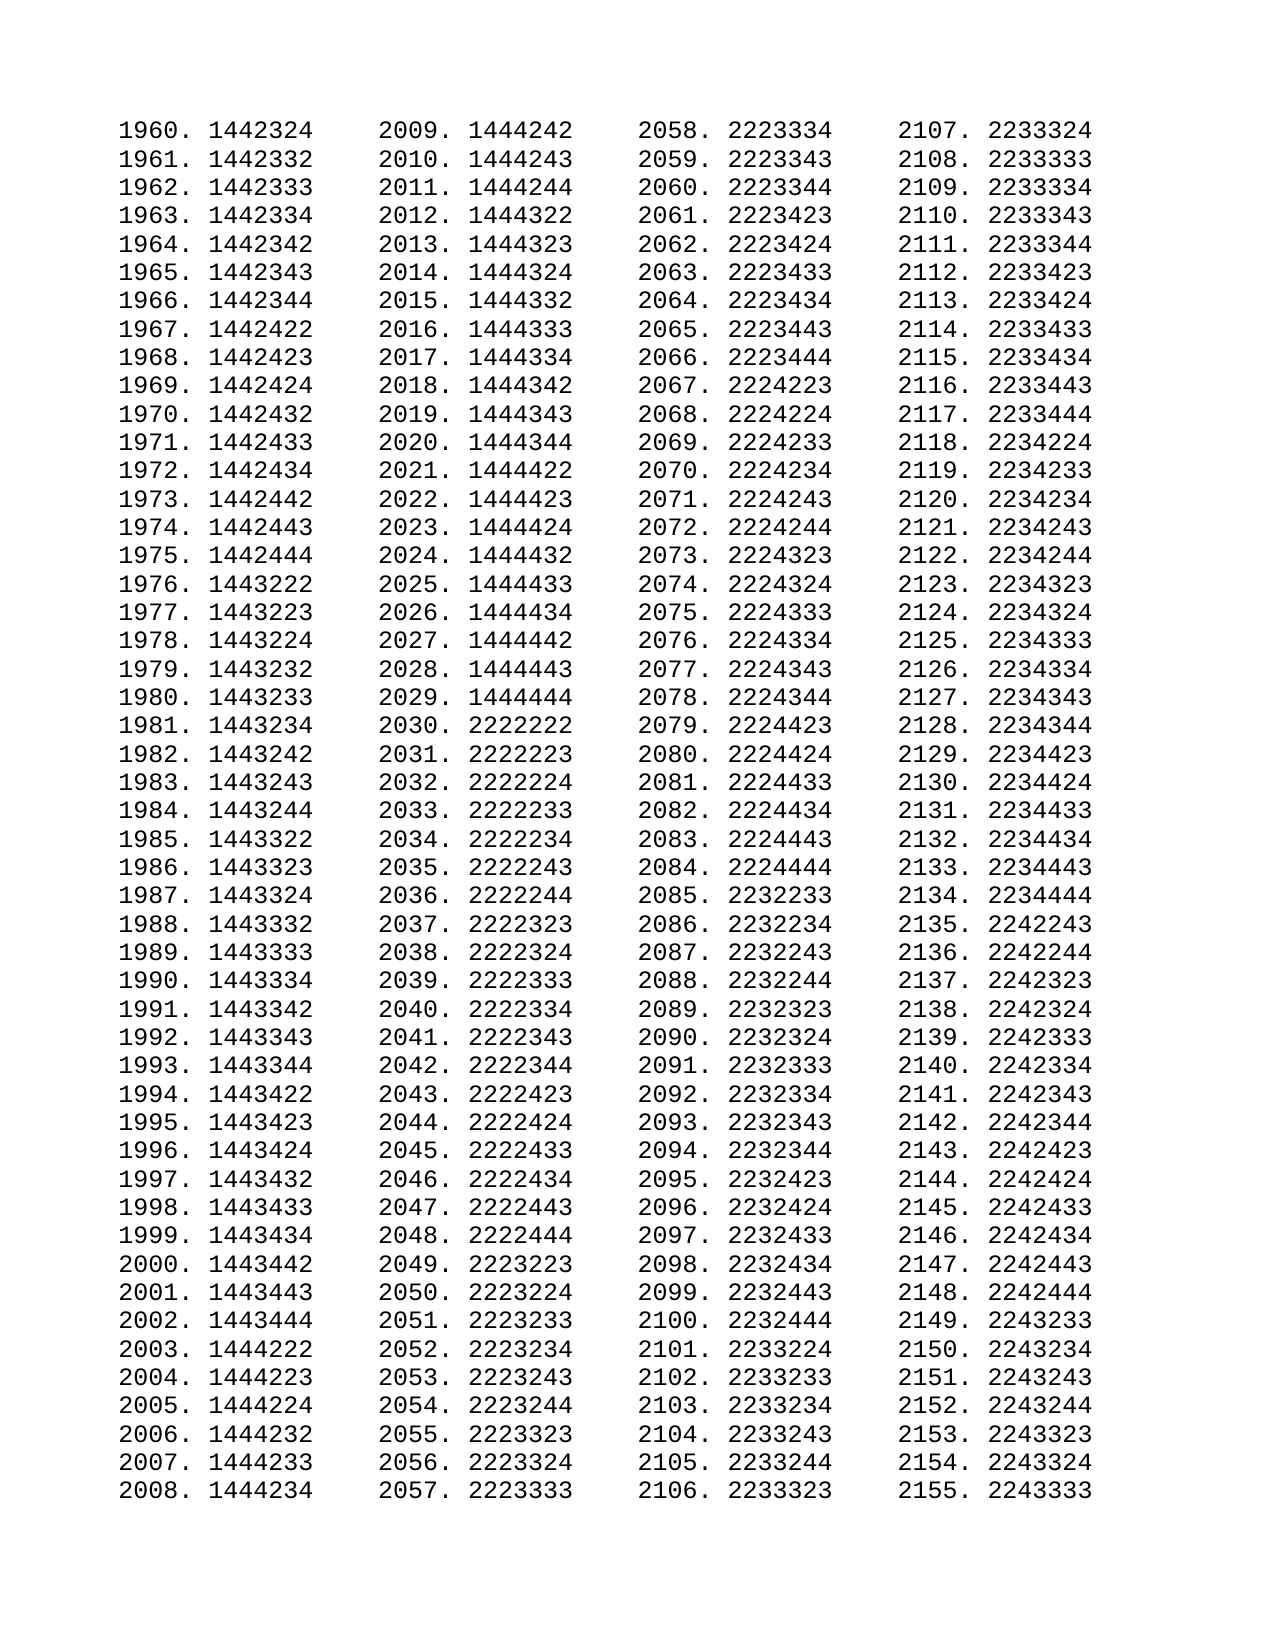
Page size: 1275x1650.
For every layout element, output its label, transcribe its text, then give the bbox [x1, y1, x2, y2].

text 1997. 1443432 [118, 1166, 378, 1195]
text 2065. 2223443 [637, 316, 897, 345]
text 2136. 2242244 [897, 940, 1157, 968]
text 2102. 2233233 [637, 1365, 897, 1393]
text 2009. 1444242 [378, 118, 637, 146]
text 2100. 2232444 [637, 1308, 897, 1336]
text 2074. 2224324 [637, 571, 897, 600]
text 2000. 1443442 [118, 1251, 378, 1280]
text 2106. 2233323 [637, 1478, 897, 1506]
text 2049. 2223223 [378, 1251, 637, 1280]
text 2147. 2242443 [897, 1251, 1157, 1280]
text 2055. 2223323 [378, 1421, 637, 1450]
text 1990. 1443334 [118, 968, 378, 996]
text 2071. 2224243 [637, 486, 897, 515]
text 2048. 2222444 [378, 1223, 637, 1251]
text 1974. 1442443 [118, 515, 378, 543]
text 2103. 2233234 [637, 1393, 897, 1421]
text 2149. 2243233 [897, 1308, 1157, 1336]
text 1991. 1443342 [118, 996, 378, 1025]
text 2085. 2232233 [637, 883, 897, 911]
text 1966. 1442344 [118, 288, 378, 316]
text 2099. 2232443 [637, 1280, 897, 1308]
text 2142. 2242344 [897, 1110, 1157, 1138]
text 2053. 2223243 [378, 1365, 637, 1393]
text 2017. 1444334 [378, 345, 637, 373]
text 2006. 1444232 [118, 1421, 378, 1450]
text 2123. 2234323 [897, 571, 1157, 600]
text 2041. 2222343 [378, 1025, 637, 1053]
text 2047. 2222443 [378, 1195, 637, 1223]
text 2052. 2223234 [378, 1336, 637, 1365]
text 1960. 1442324 [118, 118, 378, 146]
text 2070. 2224234 [637, 458, 897, 486]
text 2113. 2233424 [897, 288, 1157, 316]
text 2069. 2224233 [637, 430, 897, 458]
text 1992. 1443343 [118, 1025, 378, 1053]
text 2091. 2232333 [637, 1053, 897, 1081]
text 2005. 1444224 [118, 1393, 378, 1421]
text 2029. 1444444 [378, 685, 637, 713]
text 2153. 2243323 [897, 1421, 1157, 1450]
text 2036. 2222244 [378, 883, 637, 911]
text 2054. 2223244 [378, 1393, 637, 1421]
text 2129. 2234423 [897, 741, 1157, 770]
text 2107. 2233324 [897, 118, 1157, 146]
text 2011. 1444244 [378, 175, 637, 203]
text 2060. 2223344 [637, 175, 897, 203]
text 2018. 1444342 [378, 373, 637, 401]
text 2025. 1444433 [378, 571, 637, 600]
text 2095. 2232423 [637, 1166, 897, 1195]
text 2031. 2222223 [378, 741, 637, 770]
text 2030. 2222222 [378, 713, 637, 741]
text 2118. 2234224 [897, 430, 1157, 458]
text 2104. 2233243 [637, 1421, 897, 1450]
text 2086. 2232234 [637, 911, 897, 940]
text 2077. 2224343 [637, 656, 897, 685]
text 1973. 1442442 [118, 486, 378, 515]
text 2012. 1444322 [378, 203, 637, 231]
text 2014. 1444324 [378, 260, 637, 288]
text 2038. 2222324 [378, 940, 637, 968]
text 1994. 1443422 [118, 1081, 378, 1110]
text 1964. 1442342 [118, 231, 378, 260]
text 2008. 1444234 [118, 1478, 378, 1506]
text 2081. 2224433 [637, 770, 897, 798]
text 2124. 2234324 [897, 600, 1157, 628]
text 2046. 2222434 [378, 1166, 637, 1195]
text 1963. 1442334 [118, 203, 378, 231]
text 2152. 2243244 [897, 1393, 1157, 1421]
text 1993. 1443344 [118, 1053, 378, 1081]
text 2155. 2243333 [897, 1478, 1157, 1506]
text 1976. 1443222 [118, 571, 378, 600]
text 1971. 1442433 [118, 430, 378, 458]
text 2126. 2234334 [897, 656, 1157, 685]
text 2151. 2243243 [897, 1365, 1157, 1393]
text 1978. 1443224 [118, 628, 378, 656]
text 2079. 2224423 [637, 713, 897, 741]
text 1981. 1443234 [118, 713, 378, 741]
text 2093. 2232343 [637, 1110, 897, 1138]
text 2040. 2222334 [378, 996, 637, 1025]
text 2117. 2233444 [897, 401, 1157, 430]
text 2044. 2222424 [378, 1110, 637, 1138]
text 1965. 1442343 [118, 260, 378, 288]
text 2080. 2224424 [637, 741, 897, 770]
text 2024. 1444432 [378, 543, 637, 571]
text 2098. 2232434 [637, 1251, 897, 1280]
text 2022. 1444423 [378, 486, 637, 515]
text 2062. 2223424 [637, 231, 897, 260]
text 2039. 2222333 [378, 968, 637, 996]
text 1995. 1443423 [118, 1110, 378, 1138]
text 1984. 1443244 [118, 798, 378, 826]
text 2037. 2222323 [378, 911, 637, 940]
text 2004. 1444223 [118, 1365, 378, 1393]
text 2084. 2224444 [637, 855, 897, 883]
text 2033. 2222233 [378, 798, 637, 826]
text 2075. 2224333 [637, 600, 897, 628]
text 2051. 2223233 [378, 1308, 637, 1336]
text 1961. 1442332 [118, 146, 378, 175]
text 1977. 1443223 [118, 600, 378, 628]
text 2150. 2243234 [897, 1336, 1157, 1365]
text 1983. 1443243 [118, 770, 378, 798]
text 2128. 2234344 [897, 713, 1157, 741]
text 2021. 1444422 [378, 458, 637, 486]
text 1968. 1442423 [118, 345, 378, 373]
text 1989. 1443333 [118, 940, 378, 968]
text 2146. 2242434 [897, 1223, 1157, 1251]
text 2063. 2223433 [637, 260, 897, 288]
text 2101. 2233224 [637, 1336, 897, 1365]
text 1982. 1443242 [118, 741, 378, 770]
text 2034. 2222234 [378, 826, 637, 855]
text 2114. 2233433 [897, 316, 1157, 345]
text 2082. 2224434 [637, 798, 897, 826]
text 2154. 2243324 [897, 1450, 1157, 1478]
text 2032. 2222224 [378, 770, 637, 798]
text 2092. 2232334 [637, 1081, 897, 1110]
text 2138. 2242324 [897, 996, 1157, 1025]
text 2042. 2222344 [378, 1053, 637, 1081]
text 2023. 1444424 [378, 515, 637, 543]
text 2112. 2233423 [897, 260, 1157, 288]
text 2134. 2234444 [897, 883, 1157, 911]
text 2122. 2234244 [897, 543, 1157, 571]
text 2045. 2222433 [378, 1138, 637, 1166]
text 2016. 1444333 [378, 316, 637, 345]
text 2020. 1444344 [378, 430, 637, 458]
text 2050. 2223224 [378, 1280, 637, 1308]
text 2096. 2232424 [637, 1195, 897, 1223]
text 1980. 1443233 [118, 685, 378, 713]
text 2144. 2242424 [897, 1166, 1157, 1195]
text 2066. 2223444 [637, 345, 897, 373]
text 1972. 1442434 [118, 458, 378, 486]
text 2043. 2222423 [378, 1081, 637, 1110]
text 2003. 1444222 [118, 1336, 378, 1365]
text 2073. 2224323 [637, 543, 897, 571]
text 2133. 2234443 [897, 855, 1157, 883]
text 2130. 2234424 [897, 770, 1157, 798]
text 1967. 1442422 [118, 316, 378, 345]
text 2145. 2242433 [897, 1195, 1157, 1223]
text 2139. 2242333 [897, 1025, 1157, 1053]
text 2116. 2233443 [897, 373, 1157, 401]
text 2137. 2242323 [897, 968, 1157, 996]
text 2111. 2233344 [897, 231, 1157, 260]
text 1969. 1442424 [118, 373, 378, 401]
text 2109. 2233334 [897, 175, 1157, 203]
text 2105. 2233244 [637, 1450, 897, 1478]
text 2076. 2224334 [637, 628, 897, 656]
text 2026. 1444434 [378, 600, 637, 628]
text 2061. 2223423 [637, 203, 897, 231]
text 1962. 1442333 [118, 175, 378, 203]
text 1999. 1443434 [118, 1223, 378, 1251]
text 2089. 2232323 [637, 996, 897, 1025]
text 2135. 2242243 [897, 911, 1157, 940]
text 2097. 2232433 [637, 1223, 897, 1251]
text 2083. 2224443 [637, 826, 897, 855]
text 2013. 1444323 [378, 231, 637, 260]
text 1996. 1443424 [118, 1138, 378, 1166]
text 2110. 2233343 [897, 203, 1157, 231]
text 1986. 1443323 [118, 855, 378, 883]
text 2056. 2223324 [378, 1450, 637, 1478]
text 2132. 2234434 [897, 826, 1157, 855]
text 2125. 2234333 [897, 628, 1157, 656]
text 2010. 1444243 [378, 146, 637, 175]
text 2131. 2234433 [897, 798, 1157, 826]
text 2059. 2223343 [637, 146, 897, 175]
text 2115. 2233434 [897, 345, 1157, 373]
text 2120. 2234234 [897, 486, 1157, 515]
text 2090. 2232324 [637, 1025, 897, 1053]
text 2094. 2232344 [637, 1138, 897, 1166]
text 1988. 1443332 [118, 911, 378, 940]
text 1975. 1442444 [118, 543, 378, 571]
text 2019. 1444343 [378, 401, 637, 430]
text 2072. 2224244 [637, 515, 897, 543]
text 2148. 2242444 [897, 1280, 1157, 1308]
text 2002. 1443444 [118, 1308, 378, 1336]
text 2035. 2222243 [378, 855, 637, 883]
text 2057. 2223333 [378, 1478, 637, 1506]
text 2007. 1444233 [118, 1450, 378, 1478]
text 2087. 2232243 [637, 940, 897, 968]
text 2067. 2224223 [637, 373, 897, 401]
text 2119. 2234233 [897, 458, 1157, 486]
text 2001. 1443443 [118, 1280, 378, 1308]
text 1987. 1443324 [118, 883, 378, 911]
text 1970. 1442432 [118, 401, 378, 430]
text 2143. 2242423 [897, 1138, 1157, 1166]
text 2058. 2223334 [637, 118, 897, 146]
text 2015. 1444332 [378, 288, 637, 316]
text 2028. 1444443 [378, 656, 637, 685]
text 1979. 1443232 [118, 656, 378, 685]
text 2088. 2232244 [637, 968, 897, 996]
text 2027. 1444442 [378, 628, 637, 656]
text 1985. 1443322 [118, 826, 378, 855]
text 1998. 1443433 [118, 1195, 378, 1223]
text 2121. 2234243 [897, 515, 1157, 543]
text 2078. 2224344 [637, 685, 897, 713]
text 2068. 2224224 [637, 401, 897, 430]
text 2140. 2242334 [897, 1053, 1157, 1081]
text 2127. 2234343 [897, 685, 1157, 713]
text 2141. 2242343 [897, 1081, 1157, 1110]
text 2064. 2223434 [637, 288, 897, 316]
text 2108. 2233333 [897, 146, 1157, 175]
